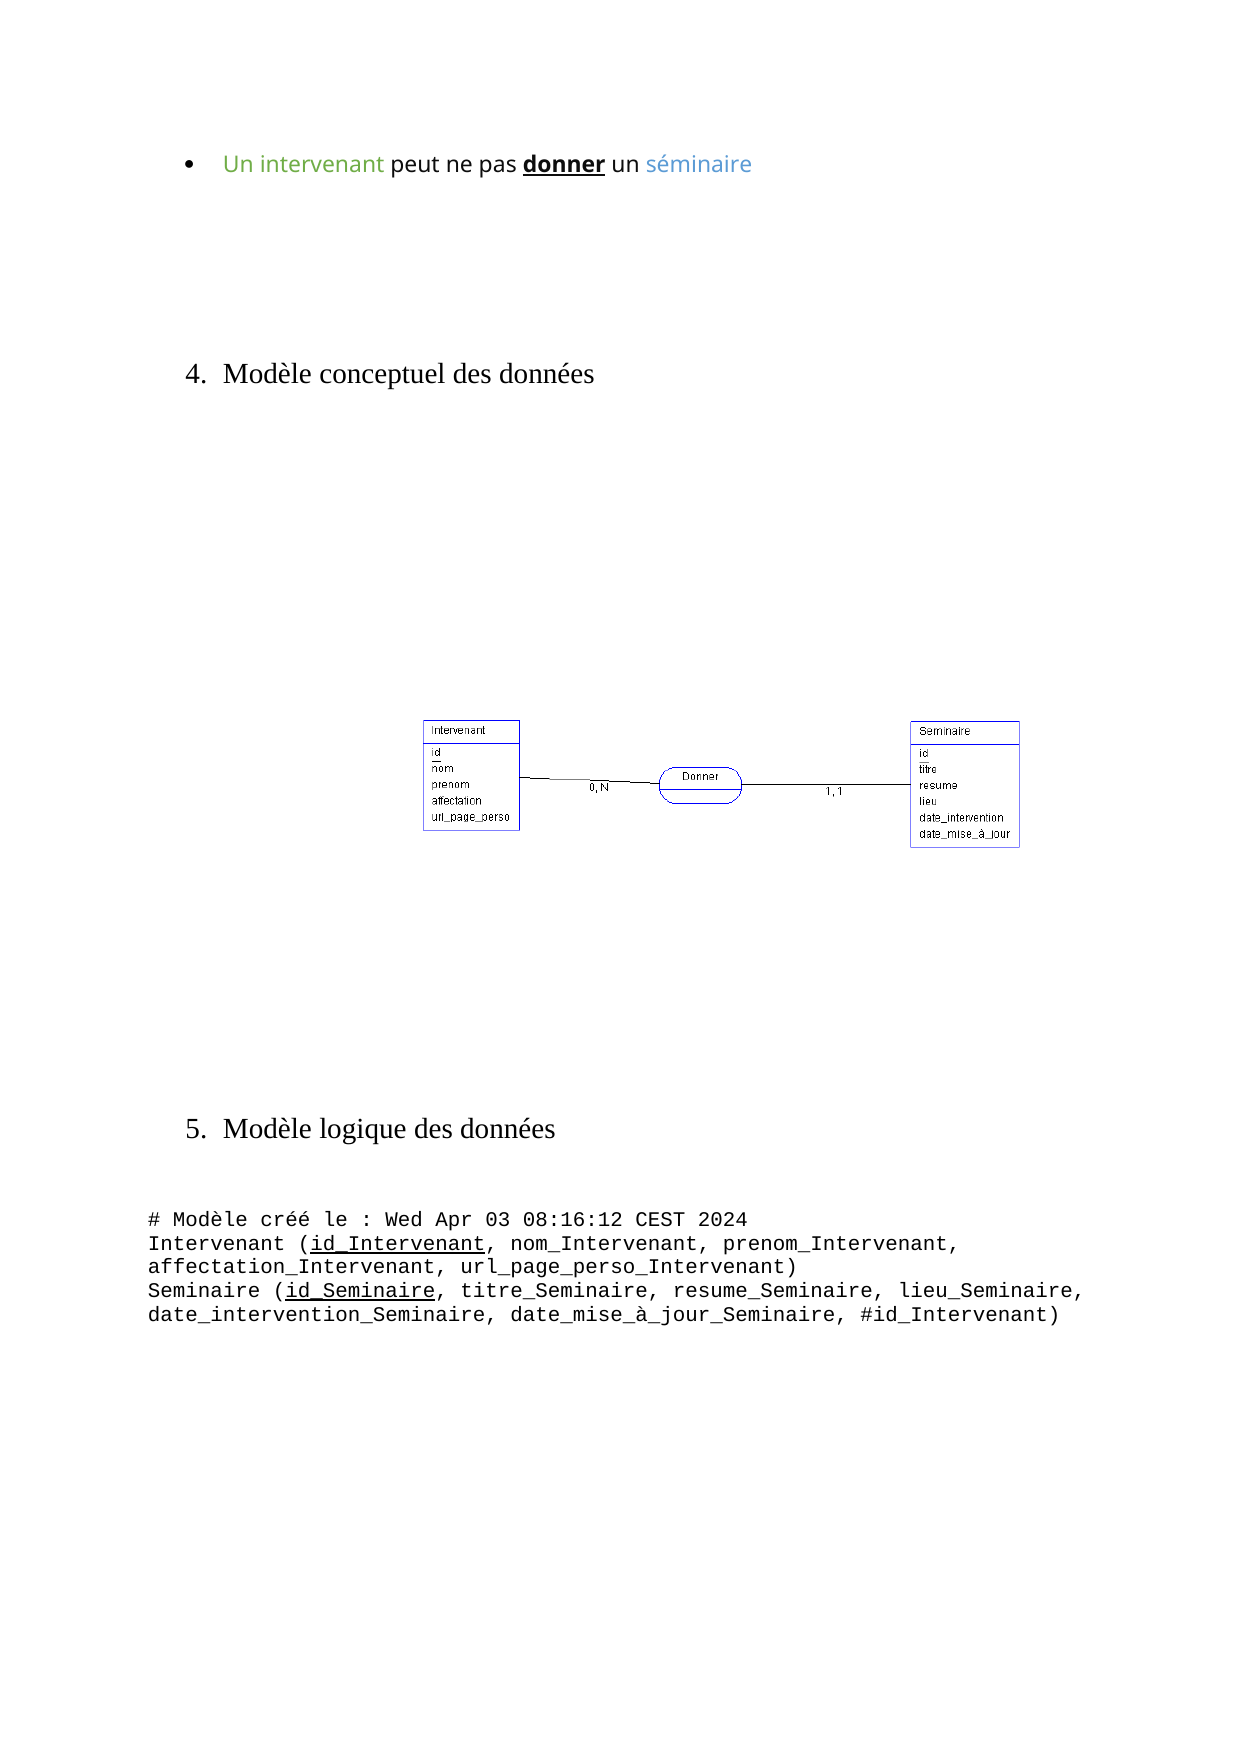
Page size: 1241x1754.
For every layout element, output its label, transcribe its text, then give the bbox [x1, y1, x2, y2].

list Modèle logique des données [185, 1111, 1093, 1144]
text # Modèle créé le : Wed Apr 03 08:16:12 CEST 2024 Intervenant (id_Intervenant, nom_Intervenant, prenom_Intervenant, affectation_Intervenant, url_page_perso_Intervenant) Seminaire (id_Seminaire, titre_Seminaire, resume_Seminaire, lieu_Seminaire, date_intervention_Seminaire, date_mise_à_jour_Seminaire, #id_Intervenant) [148, 1209, 1093, 1327]
list Un intervenant peut ne pas donner un séminaire [185, 148, 1093, 179]
list Modèle conceptuel des données [185, 356, 1093, 389]
